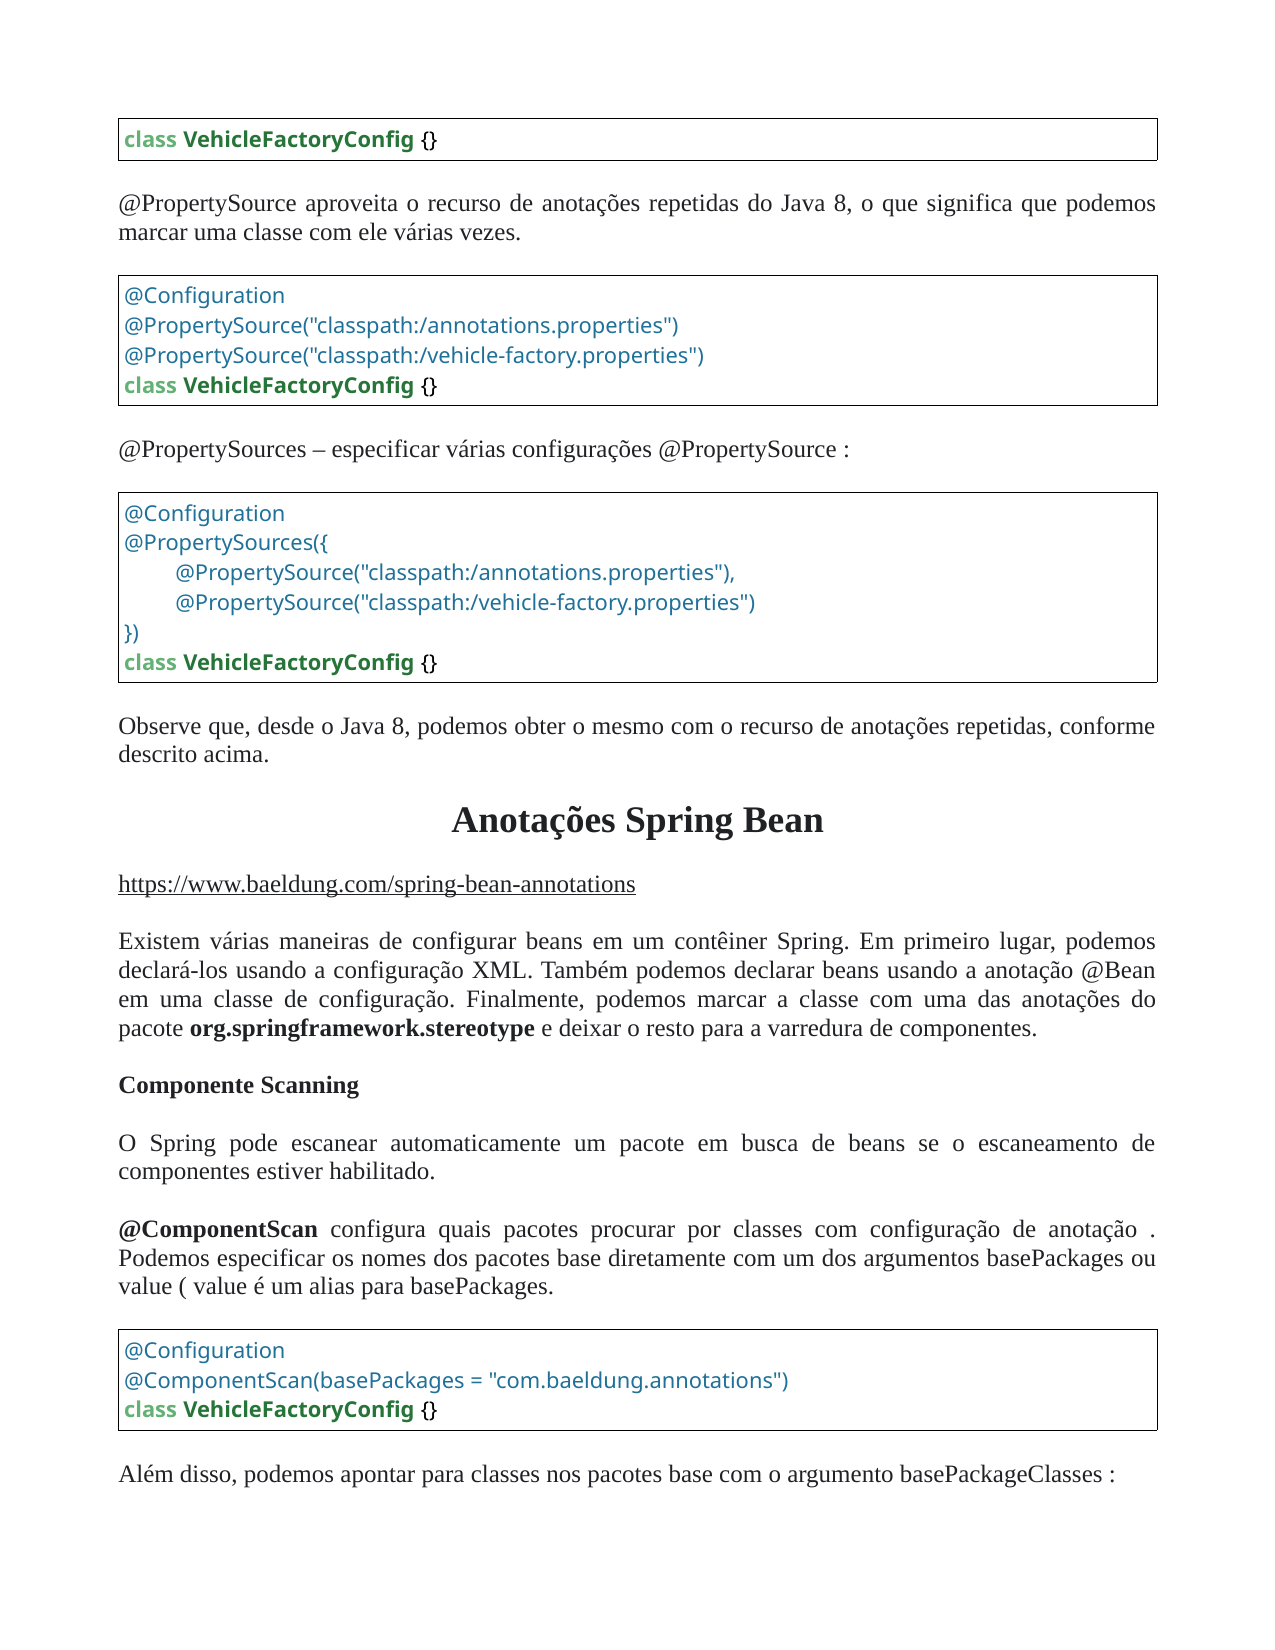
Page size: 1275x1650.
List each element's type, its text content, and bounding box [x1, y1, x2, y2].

table_header @Configuration @PropertySource("classpath:/annotations.properties") @PropertySource("classpath:/vehicle-factory.properties") class VehicleFactoryConfig {} [119, 276, 1157, 405]
text Componente Scanning [118, 1070, 1157, 1099]
text @PropertySources – especificar várias configurações @PropertySource : [118, 434, 1157, 463]
table_header class VehicleFactoryConfig {} [119, 119, 1157, 159]
table_header @Configuration @ComponentScan(basePackages = "com.baeldung.annotations") class VehicleFactoryConfig {} [119, 1330, 1157, 1430]
text Existem várias maneiras de configurar beans em um contêiner Spring. Em primeiro lugar, podemos declará-los usando a configuração XML. Também podemos declarar beans usando a anotação @Bean em uma classe de configuração. Finalmente, podemos marcar a classe com uma das anotações do pacote org.springframework.stereotype e deixar o resto para a varredura de componentes. [118, 926, 1157, 1041]
text Além disso, podemos apontar para classes nos pacotes base com o argumento basePackageClasses : [118, 1459, 1157, 1487]
text Anotações Spring Bean [118, 797, 1157, 840]
text https://www.baeldung.com/spring-bean-annotations [118, 869, 1157, 898]
text @PropertySource aproveita o recurso de anotações repetidas do Java 8, o que significa que podemos marcar uma classe com ele várias vezes. [118, 188, 1157, 246]
text Observe que, desde o Java 8, podemos obter o mesmo com o recurso de anotações repetidas, conforme descrito acima. [118, 711, 1157, 768]
text O Spring pode escanear automaticamente um pacote em busca de beans se o escaneamento de componentes estiver habilitado. [118, 1128, 1157, 1185]
text @ComponentScan configura quais pacotes procurar por classes com configuração de anotação . Podemos especificar os nomes dos pacotes base diretamente com um dos argumentos basePackages ou value ( value é um alias para basePackages. [118, 1214, 1157, 1300]
table_header @Configuration @PropertySources({ @PropertySource("classpath:/annotations.properties"), @PropertySource("classpath:/vehicle-factory.properties") }) class VehicleFactoryConfig {} [119, 493, 1157, 682]
